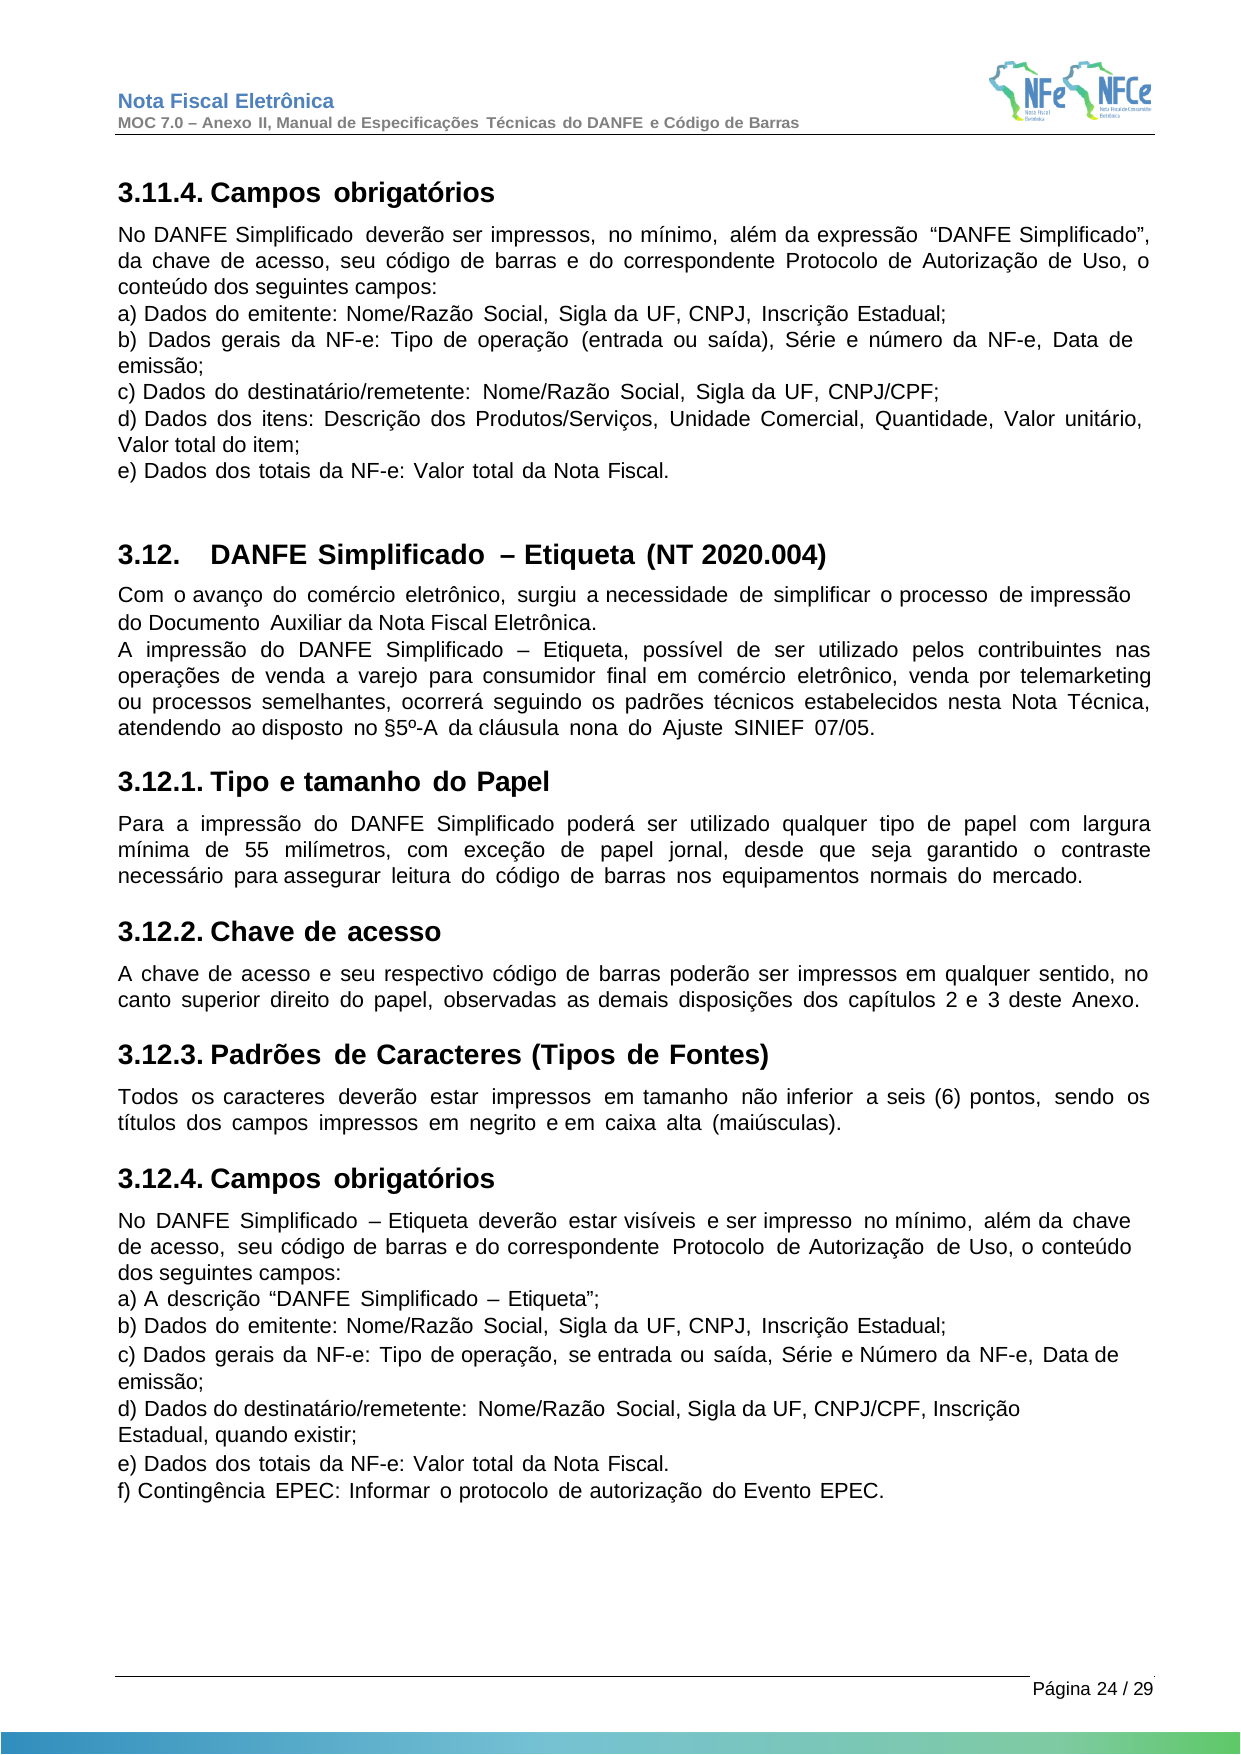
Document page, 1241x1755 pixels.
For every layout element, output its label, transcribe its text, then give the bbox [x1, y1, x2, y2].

list Dados dos totais da NF-e: Valor total da Nota Fiscal. [117, 459, 1236, 483]
list Dados do destinatário/remetente: Nome/Razão Social, Sigla da UF, CNPJ/CPF; [117, 380, 1236, 404]
subtitle Campos obrigatórios [118, 1162, 1236, 1194]
list Dados dos itens: Descrição dos Produtos/Serviços, Unidade Comercial, Quantidade, Valor unitário, Valor total do item; [118, 406, 1151, 457]
subtitle Tipo e tamanho do Papel [118, 765, 1236, 798]
text Para a impressão do DANFE Simplificado poderá ser utilizado qualquer tipo de papel com largura mínima de 55 milímetros, com exceção de papel jornal, desde que seja garantido o contraste necessário para assegurar leitura do código de barras nos equipamentos normais do mercado. [118, 811, 1152, 888]
subtitle Padrões de Caracteres (Tipos de Fontes) [118, 1038, 1236, 1071]
text Todos os caracteres deverão estar impressos em tamanho não inferior a seis (6) pontos, sendo os títulos dos campos impressos em negrito e em caixa alta (maiúsculas). [118, 1084, 1151, 1135]
list Dados do emitente: Nome/Razão Social, Sigla da UF, CNPJ, Inscrição Estadual; [117, 301, 1236, 326]
list Dados dos totais da NF-e: Valor total da Nota Fiscal. [117, 1451, 1236, 1476]
subtitle Chave de acesso [118, 915, 1236, 947]
list Dados do emitente: Nome/Razão Social, Sigla da UF, CNPJ, Inscrição Estadual; [117, 1313, 1236, 1339]
list A descrição “DANFE Simplificado – Etiqueta”; [117, 1286, 1236, 1311]
list Dados gerais da NF-e: Tipo de operação, se entrada ou saída, Série e Número da NF-e, Data de emissão; [118, 1342, 1129, 1394]
list Contingência EPEC: Informar o protocolo de autorização do Evento EPEC. [117, 1478, 1236, 1503]
text Com o avanço do comércio eletrônico, surgiu a necessidade de simplificar o processo de impressão do Documento Auxiliar da Nota Fiscal Eletrônica. [118, 582, 1132, 635]
list Dados do destinatário/remetente: Nome/Razão Social, Sigla da UF, CNPJ/CPF, Inscrição Estadual, quando existir; [118, 1396, 1053, 1447]
subtitle Campos obrigatórios [118, 176, 1236, 209]
text A impressão do DANFE Simplificado – Etiqueta, possível de ser utilizado pelos contribuintes nas operações de venda a varejo para consumidor final em comércio eletrônico, venda por telemarketing ou processos semelhantes, ocorrerá seguindo os padrões técnicos estabelecidos nesta Nota Técnica, atendendo ao disposto no §5º-A da cláusula nona do Ajuste SINIEF 07/05. [118, 637, 1152, 740]
subtitle DANFE Simplificado – Etiqueta (NT 2020.004) [118, 538, 1236, 570]
text No DANFE Simplificado – Etiqueta deverão estar visíveis e ser impresso no mínimo, além da chave de acesso, seu código de barras e do correspondente Protocolo de Autorização de Uso, o conteúdo dos seguintes campos: [118, 1208, 1132, 1285]
text A chave de acesso e seu respectivo código de barras poderão ser impressos em qualquer sentido, no canto superior direito do papel, observadas as demais disposições dos capítulos 2 e 3 deste Anexo. [118, 961, 1151, 1012]
list Dados gerais da NF-e: Tipo de operação (entrada ou saída), Série e número da NF-e, Data de emissão; [118, 327, 1152, 378]
text No DANFE Simplificado deverão ser impressos, no mínimo, além da expressão “DANFE Simplificado”, da chave de acesso, seu código de barras e do correspondente Protocolo de Autorização de Uso, o conteúdo dos seguintes campos: [118, 222, 1151, 299]
